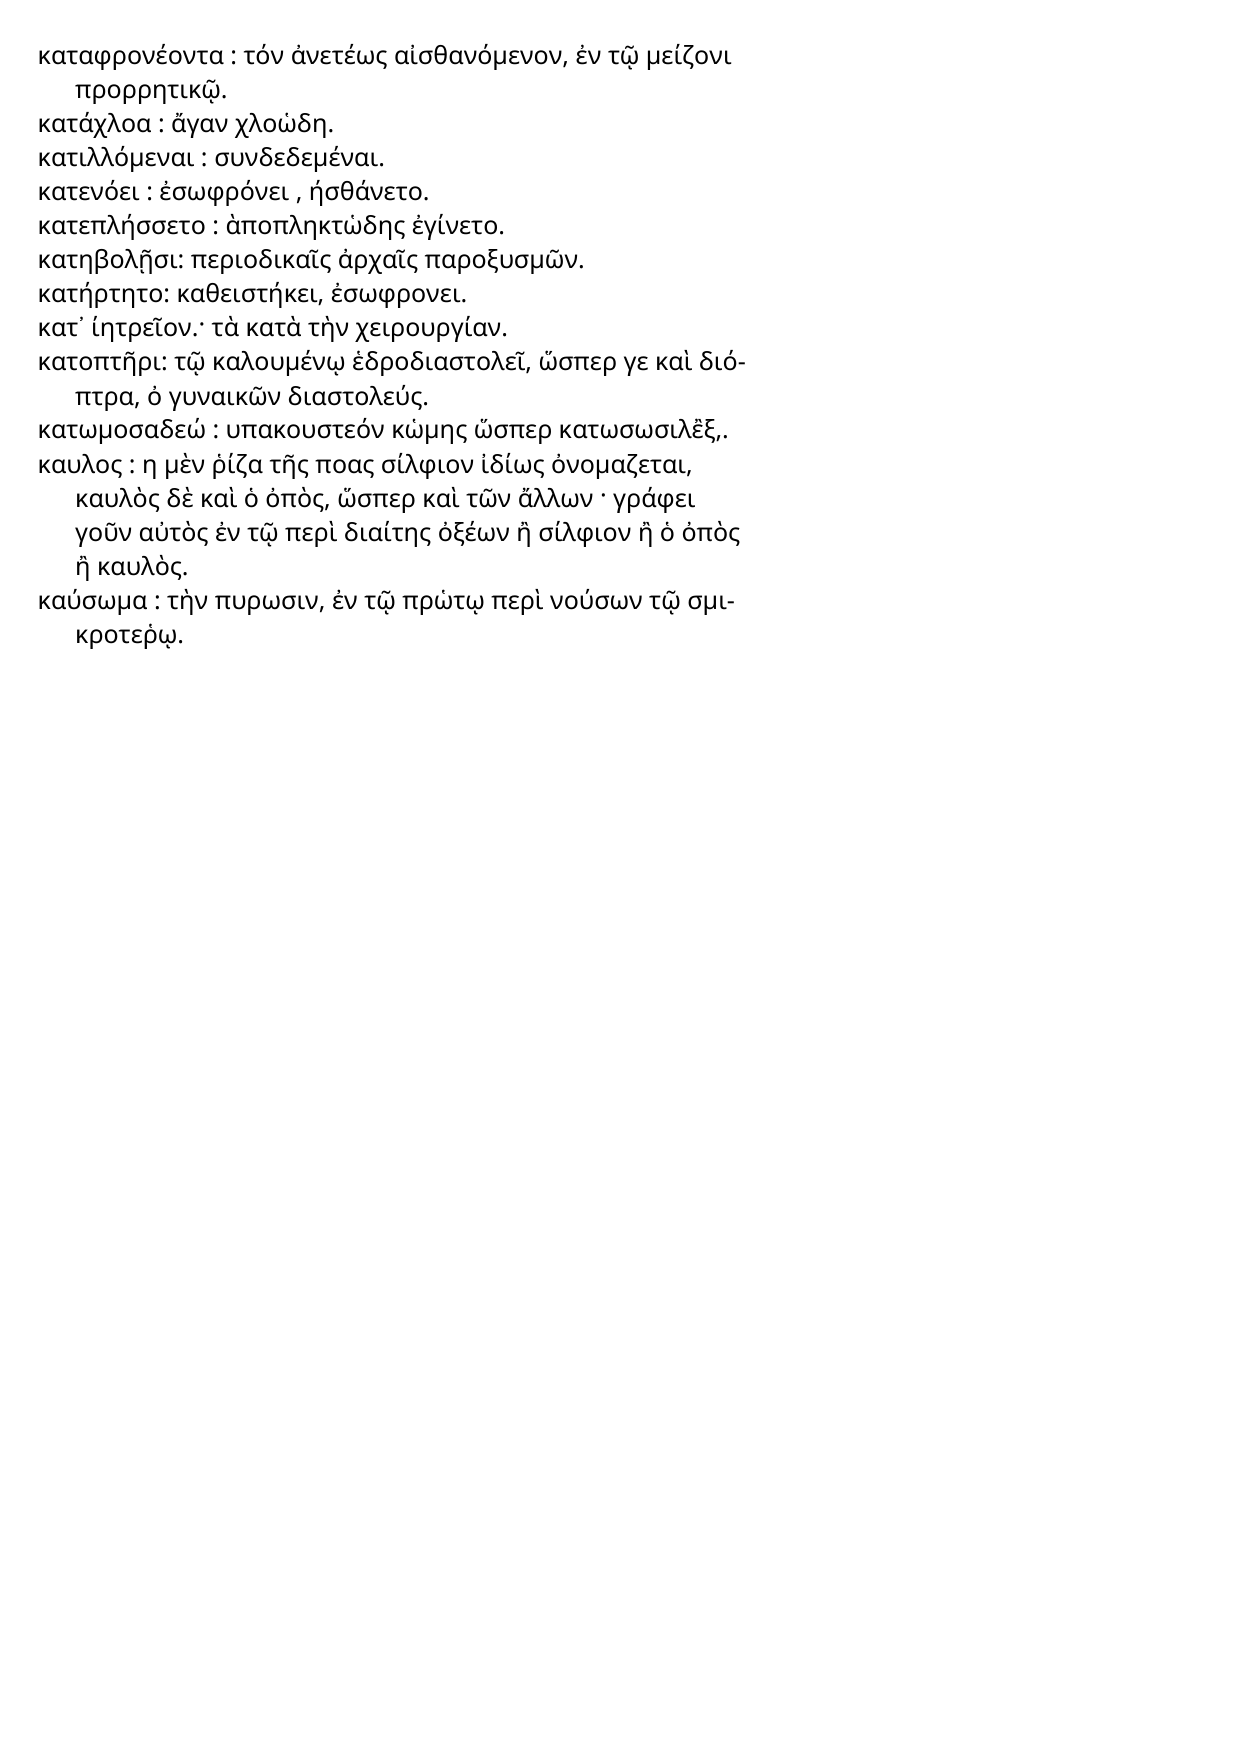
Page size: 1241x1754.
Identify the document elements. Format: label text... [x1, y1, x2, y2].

text κατ᾽ ίητρεῖον.· τὰ κατὰ τὴν χειρουργίαν. [37, 310, 1203, 344]
text κατενόει : ἐσωφρόνει , ήσθάνετο. [37, 174, 1203, 208]
text κατιλλόμεναι : συνδεδεμέναι. [37, 140, 1203, 174]
text καυλος : η μὲν ῥίζα τῆς ποας σίλφιον ἰδίως ὀνομαζεται, καυλὸς δὲ καὶ ὁ ὀπὸς, ὥσπερ καὶ τῶν ἄλλων · γράφει γοῦν αὐτὸς ἐν τῷ περὶ διαίτης ὀξέων ἢ σίλφιον ἢ ὁ ὀπὸς ἢ καυλὸς. [37, 446, 1203, 582]
text καύσωμα : τὴν πυρωσιν, ἐν τῷ πρὡτῳ περὶ νούσων τῷ σμι- κροτεῥῳ. [37, 582, 1203, 651]
text κατοπτῆρι: τῷ καλουμένῳ ἑδροδιαστολεῖ, ὥσπερ γε καὶ διό- πτρα, ὀ γυναικῶν διαστολεύς. [37, 344, 1203, 412]
text κατάχλοα : ἄγαν χλοὡδη. [37, 106, 1203, 140]
text κατηβολῇσι: περιοδικαῖς ἀρχαῖς παροξυσμῶν. [37, 242, 1203, 276]
text κατωμοσαδεώ : υπακουστεόν κὡμης ὥσπερ κατωσωσιλἒξ,. [37, 412, 1203, 446]
text κατεπλήσσετο : ὰποπληκτὡδης ἐγίνετο. [37, 208, 1203, 242]
text καταφρονέοντα : τόν ἀνετέως αἰσθανόμενον, ἐν τῷ μείζονι προρρητικῷ. [37, 37, 1203, 106]
text κατήρτητο: καθειστήκει, ἐσωφρονει. [37, 276, 1203, 310]
